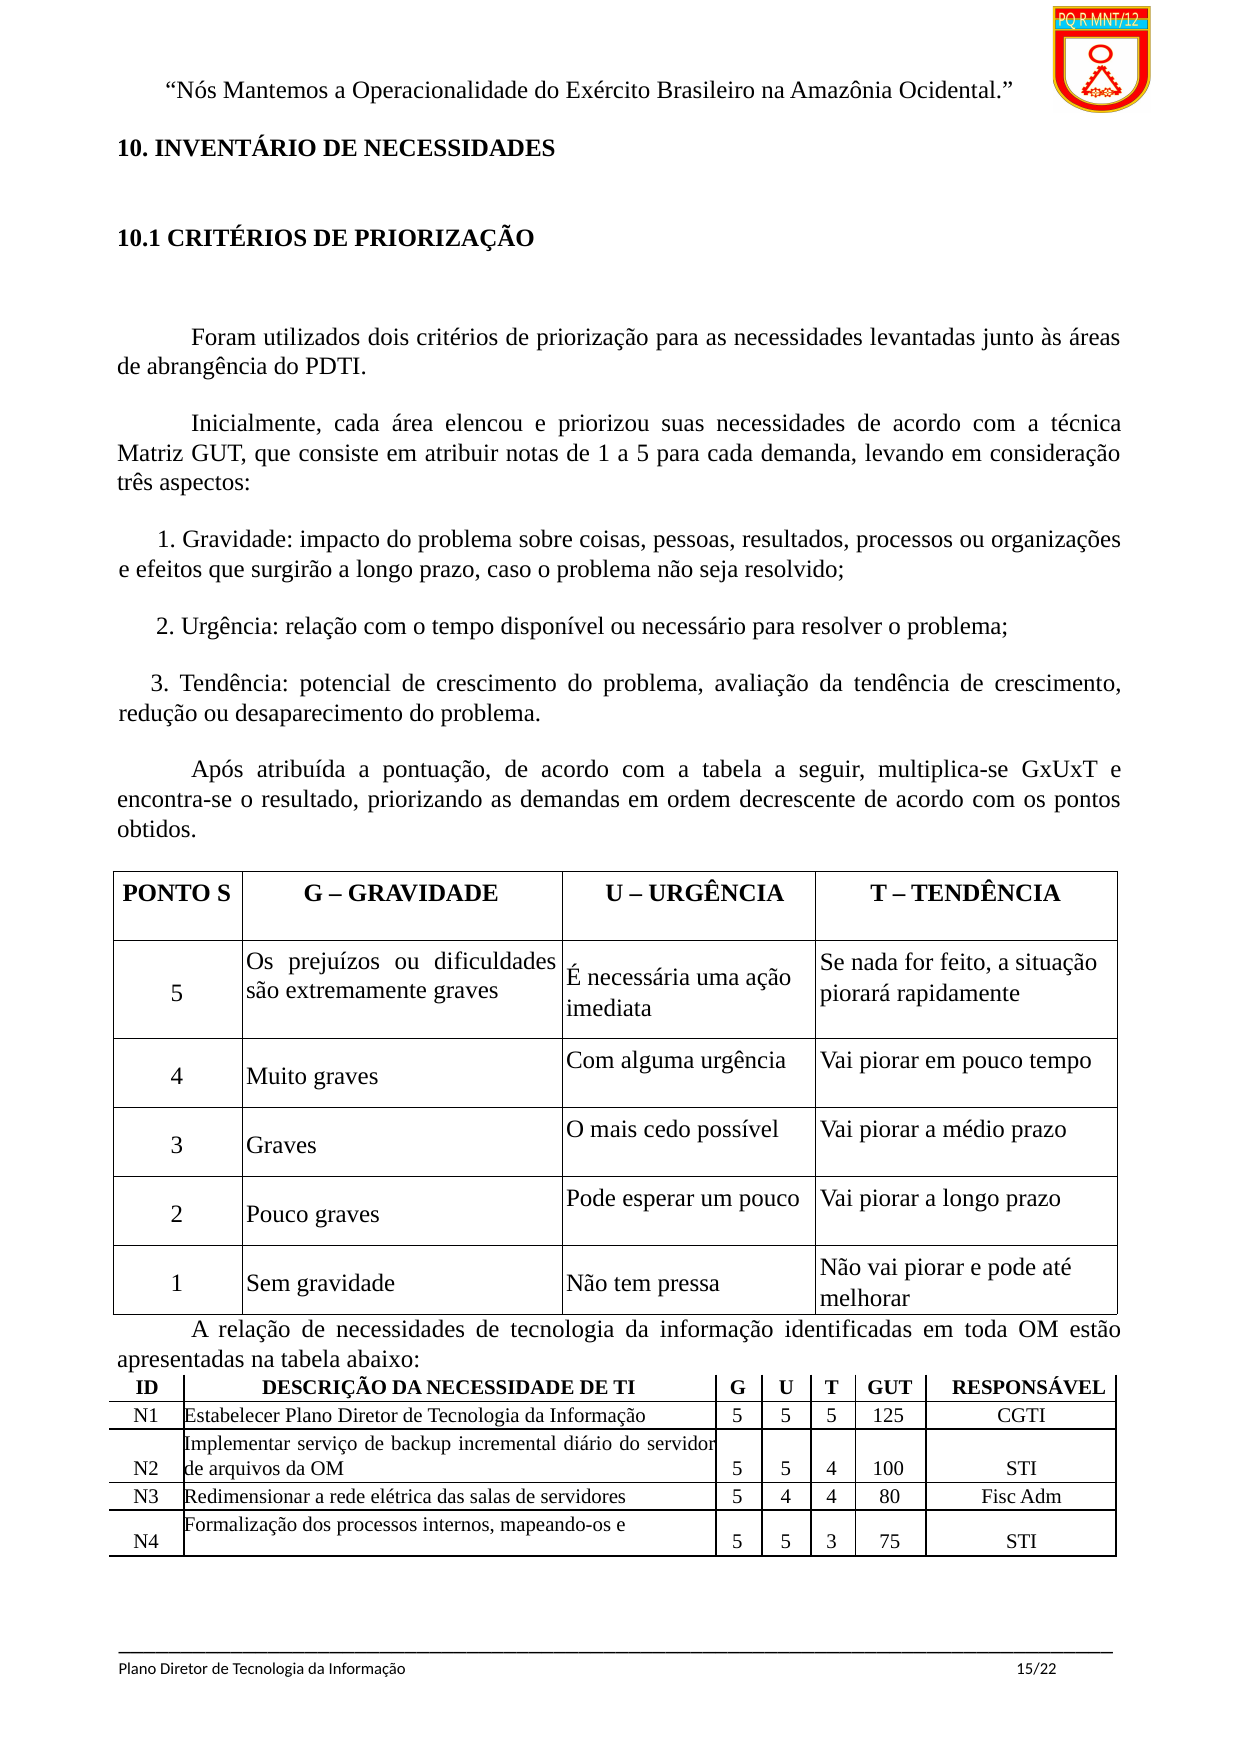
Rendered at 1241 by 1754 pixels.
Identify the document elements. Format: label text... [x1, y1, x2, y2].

table_header PONTO S [114, 872, 242, 940]
table_header RESPONSÁVEL [927, 1375, 1115, 1401]
table_cell É necessária uma ação imediata [563, 941, 815, 1038]
table_cell 5 [812, 1402, 855, 1428]
table_cell 5 [114, 941, 242, 1038]
table_cell Não vai piorar e pode até melhorar [816, 1246, 1117, 1314]
table_header G – GRAVIDADE [243, 872, 562, 940]
table_cell 4 [812, 1430, 855, 1482]
picture [1052, 6, 1151, 113]
table_cell 4 [812, 1483, 855, 1509]
table_cell Com alguma urgência [563, 1039, 815, 1107]
table_cell Estabelecer Plano Diretor de Tecnologia da Informação [185, 1402, 715, 1428]
table_cell N4 [109, 1511, 183, 1555]
table_cell Implementar serviço de backup incremental diário do servidor de arquivos da OM [185, 1430, 715, 1482]
table_cell 5 [717, 1483, 761, 1509]
table_cell 100 [856, 1430, 925, 1482]
table_cell N1 [109, 1402, 183, 1428]
text 1. Gravidade: impacto do problema sobre coisas, pessoas, resultados, processos ou organizações e efeitos que surgirão a longo prazo, caso o problema não seja resolvido; [118, 524, 1122, 583]
table_header ID [109, 1375, 183, 1401]
table_cell Muito graves [243, 1039, 562, 1107]
table_cell 4 [763, 1483, 810, 1509]
table_header GUT [856, 1375, 925, 1401]
table_cell Pouco graves [243, 1177, 562, 1245]
table_header U – URGÊNCIA [563, 872, 815, 940]
table_cell STI [927, 1430, 1115, 1482]
table_cell Formalização dos processos internos, mapeando-os e [185, 1511, 715, 1555]
table_cell 5 [717, 1430, 761, 1482]
table_cell Redimensionar a rede elétrica das salas de servidores [185, 1483, 715, 1509]
table_header T – TENDÊNCIA [816, 872, 1117, 940]
text A relação de necessidades de tecnologia da informação identificadas em toda OM estão apresentadas na tabela abaixo: [117, 1314, 1122, 1373]
table_cell Sem gravidade [243, 1246, 562, 1314]
table_cell 5 [717, 1511, 761, 1555]
table_cell 1 [114, 1246, 242, 1314]
table_cell Graves [243, 1108, 562, 1176]
text Foram utilizados dois critérios de priorização para as necessidades levantadas junto às áreas de abrangência do PDTI. [117, 322, 1122, 380]
table_cell Se nada for feito, a situação piorará rapidamente [816, 941, 1117, 1038]
table_cell 3 [812, 1511, 855, 1555]
table_cell 5 [763, 1511, 810, 1555]
table_header U [763, 1375, 810, 1401]
table_cell CGTI [927, 1402, 1115, 1428]
table_cell 5 [763, 1402, 810, 1428]
table_cell Vai piorar a longo prazo [816, 1177, 1117, 1245]
table_cell STI [927, 1511, 1115, 1555]
table_cell Fisc Adm [927, 1483, 1115, 1509]
subtitle 10. INVENTÁRIO DE NECESSIDADES [117, 133, 1123, 162]
text 2. Urgência: relação com o tempo disponível ou necessário para resolver o problema; [118, 611, 1122, 640]
table_cell 80 [856, 1483, 925, 1509]
text Inicialmente, cada área elencou e priorizou suas necessidades de acordo com a técnica Matriz GUT, que consiste em atribuir notas de 1 a 5 para cada demanda, levando em consideração três aspectos: [117, 408, 1122, 496]
table_cell 2 [114, 1177, 242, 1245]
table_cell O mais cedo possível [563, 1108, 815, 1176]
table_cell 4 [114, 1039, 242, 1107]
text Após atribuída a pontuação, de acordo com a tabela a seguir, multiplica-se GxUxT e encontra-se o resultado, priorizando as demandas em ordem decrescente de acordo com os pontos obtidos. [117, 754, 1122, 842]
table_header G [717, 1375, 761, 1401]
text 3. Tendência: potencial de crescimento do problema, avaliação da tendência de crescimento, redução ou desaparecimento do problema. [118, 668, 1122, 726]
table_cell 125 [856, 1402, 925, 1428]
table_cell Vai piorar em pouco tempo [816, 1039, 1117, 1107]
table_cell N2 [109, 1430, 183, 1482]
table_header DESCRIÇÃO DA NECESSIDADE DE TI [185, 1375, 715, 1401]
table_cell 5 [717, 1402, 761, 1428]
table_cell N3 [109, 1483, 183, 1509]
table_cell 5 [763, 1430, 810, 1482]
table_cell Não tem pressa [563, 1246, 815, 1314]
table_cell Os prejuízos ou dificuldades são extremamente graves [243, 941, 562, 1038]
table_cell 3 [114, 1108, 242, 1176]
table_header T [812, 1375, 855, 1401]
table_cell 75 [856, 1511, 925, 1555]
table_cell Pode esperar um pouco [563, 1177, 815, 1245]
subtitle 10.1 CRITÉRIOS DE PRIORIZAÇÃO [117, 223, 1123, 252]
table_cell Vai piorar a médio prazo [816, 1108, 1117, 1176]
